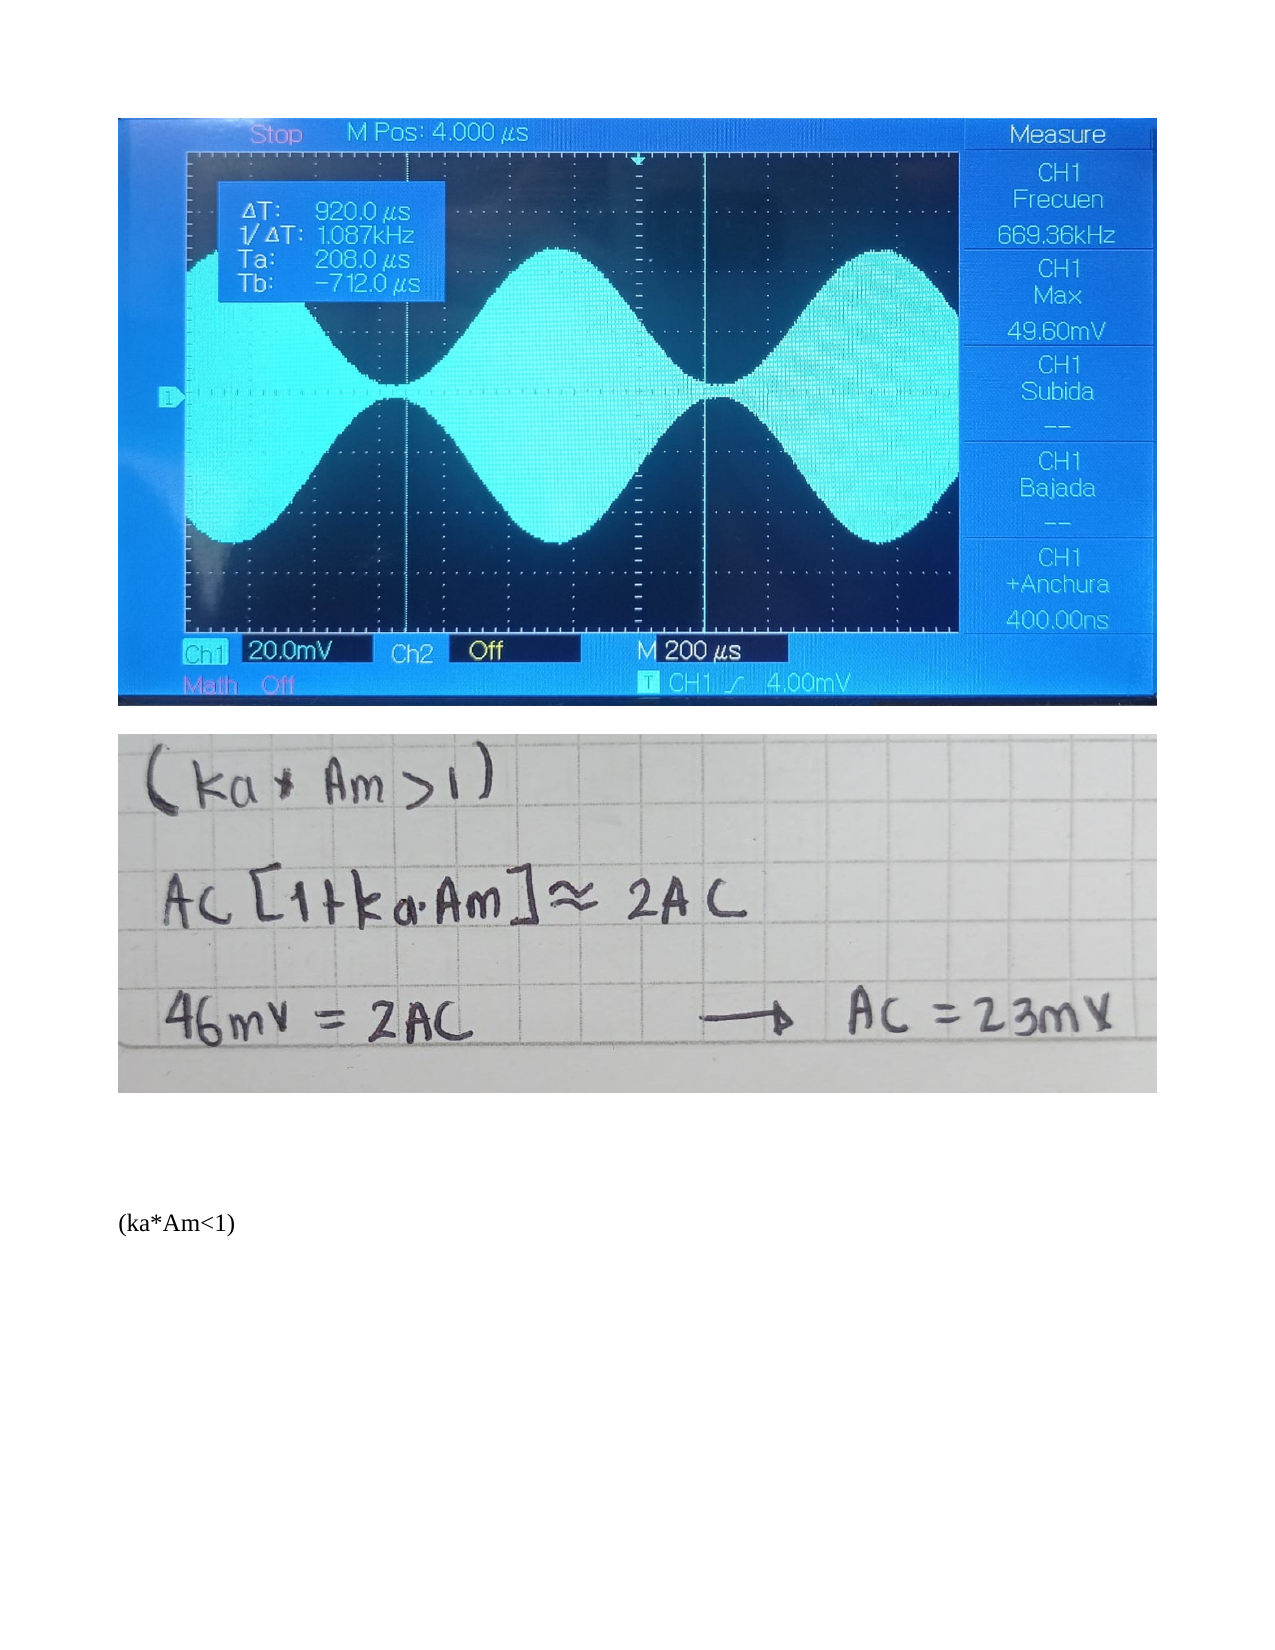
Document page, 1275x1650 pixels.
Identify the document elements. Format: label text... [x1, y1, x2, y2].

text (ka*Am<1) [118, 1208, 1157, 1237]
picture [118, 118, 1157, 706]
picture [118, 734, 1157, 1093]
